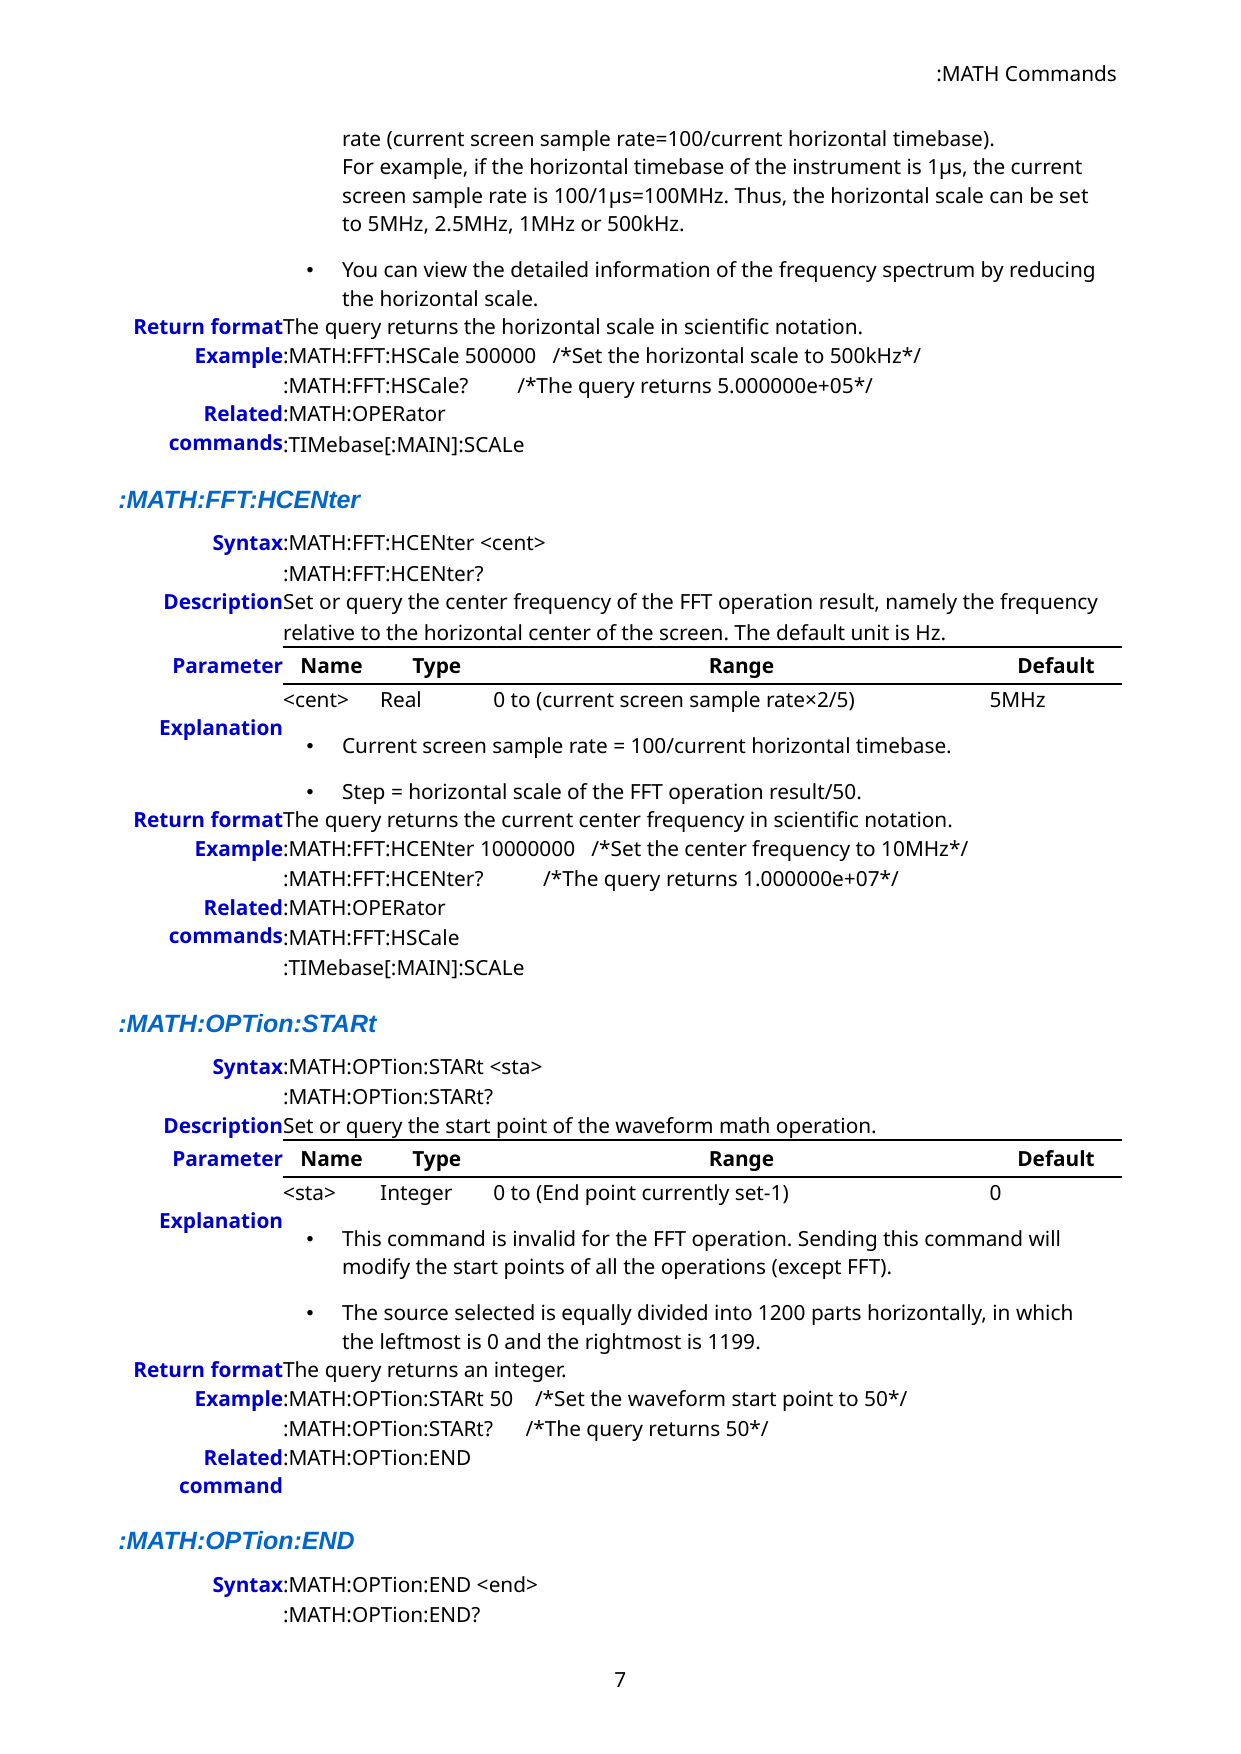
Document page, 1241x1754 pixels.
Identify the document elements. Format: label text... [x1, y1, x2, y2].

table_cell Range [493, 1141, 989, 1176]
table_cell :MATH:OPTion:END [283, 1443, 1122, 1499]
table_cell <sta> [283, 1178, 380, 1206]
table_cell Name [283, 648, 380, 683]
table_cell Related commands [118, 893, 283, 982]
table_cell The query returns the current center frequency in scientific notation. [283, 805, 1122, 834]
table_cell Parameter [118, 1139, 283, 1176]
table_cell Real [380, 685, 493, 713]
table_cell Return format [118, 1355, 283, 1384]
table_cell Related command [118, 1443, 283, 1499]
table_cell Description [118, 588, 283, 646]
table_header Syntax [118, 1052, 283, 1111]
table_cell :MATH:OPERator :TIMebase[:MAIN]:SCALe [283, 400, 1122, 458]
table_cell Return format [118, 312, 283, 341]
subtitle :MATH:FFT:HCENter [118, 485, 1122, 514]
table_cell [118, 106, 283, 312]
subtitle :MATH:OPTion:STARt [118, 1008, 1122, 1037]
table_cell Integer [380, 1178, 493, 1206]
table_cell Type [380, 648, 493, 683]
table_cell Set or query the center frequency of the FFT operation result, namely the frequency relative to the horizontal center of the screen. The default unit is Hz. [283, 588, 1122, 646]
table_cell Range [493, 648, 989, 683]
subtitle :MATH:OPTion:END [118, 1526, 1122, 1555]
table_cell [118, 1176, 283, 1206]
table_cell 0 [989, 1178, 1122, 1206]
table_header :MATH:FFT:HCENter <cent> :MATH:FFT:HCENter? [283, 529, 1122, 587]
table_cell Default [989, 648, 1122, 683]
table_cell Explanation [118, 713, 283, 805]
table_header Syntax [118, 529, 283, 587]
table_header :MATH:OPTion:STARt <sta> :MATH:OPTion:STARt? [283, 1052, 1122, 1111]
table_cell Related commands [118, 400, 283, 458]
table_cell 5MHz [989, 685, 1122, 713]
table_cell This command is invalid for the FFT operation. Sending this command will modify the start points of all the operations (except FFT). The source selected is equally divided into 1200 parts horizontally, in which the leftmost is 0 and the rightmost is 1199. [283, 1206, 1122, 1355]
table_cell Parameter [118, 646, 283, 683]
table_cell <cent> [283, 685, 380, 713]
table_cell :MATH:FFT:HCENter 10000000 /*Set the center frequency to 10MHz*/ :MATH:FFT:HCENter? /*The query returns 1.000000e+07*/ [283, 834, 1122, 893]
table_cell The query returns the horizontal scale in scientific notation. [283, 312, 1122, 341]
table_cell :MATH:OPERator :MATH:FFT:HSCale :TIMebase[:MAIN]:SCALe [283, 893, 1122, 982]
table_cell 0 to (current screen sample rate×2/5) [493, 685, 989, 713]
table_cell Example [118, 834, 283, 893]
table_cell Return format [118, 805, 283, 834]
table_cell Description [118, 1111, 283, 1139]
table_cell Example [118, 341, 283, 399]
table_cell Default [989, 1141, 1122, 1176]
table_cell :MATH:FFT:HSCale 500000 /*Set the horizontal scale to 500kHz*/ :MATH:FFT:HSCale? /*The query returns 5.000000e+05*/ [283, 341, 1122, 399]
table_cell Type [380, 1141, 493, 1176]
table_header Syntax [118, 1570, 283, 1628]
table_cell Explanation [118, 1206, 283, 1355]
table_cell Example [118, 1384, 283, 1443]
table_cell [118, 683, 283, 713]
table_cell rate (current screen sample rate=100/current horizontal timebase). For example, if the horizontal timebase of the instrument is 1μs, the current screen sample rate is 100/1μs=100MHz. Thus, the horizontal scale can be set to 5MHz, 2.5MHz, 1MHz or 500kHz. You can view the detailed information of the frequency spectrum by reducing the horizontal scale. [283, 106, 1122, 312]
table_cell Name [283, 1141, 380, 1176]
table_cell :MATH:OPTion:STARt 50 /*Set the waveform start point to 50*/ :MATH:OPTion:STARt? /*The query returns 50*/ [283, 1384, 1122, 1443]
table_cell 0 to (End point currently set-1) [493, 1178, 989, 1206]
table_cell Current screen sample rate = 100/current horizontal timebase. Step = horizontal scale of the FFT operation result/50. [283, 713, 1122, 805]
table_header :MATH:OPTion:END <end> :MATH:OPTion:END? [283, 1570, 1122, 1628]
table_cell The query returns an integer. [283, 1355, 1122, 1384]
table_cell Set or query the start point of the waveform math operation. [283, 1111, 1122, 1139]
